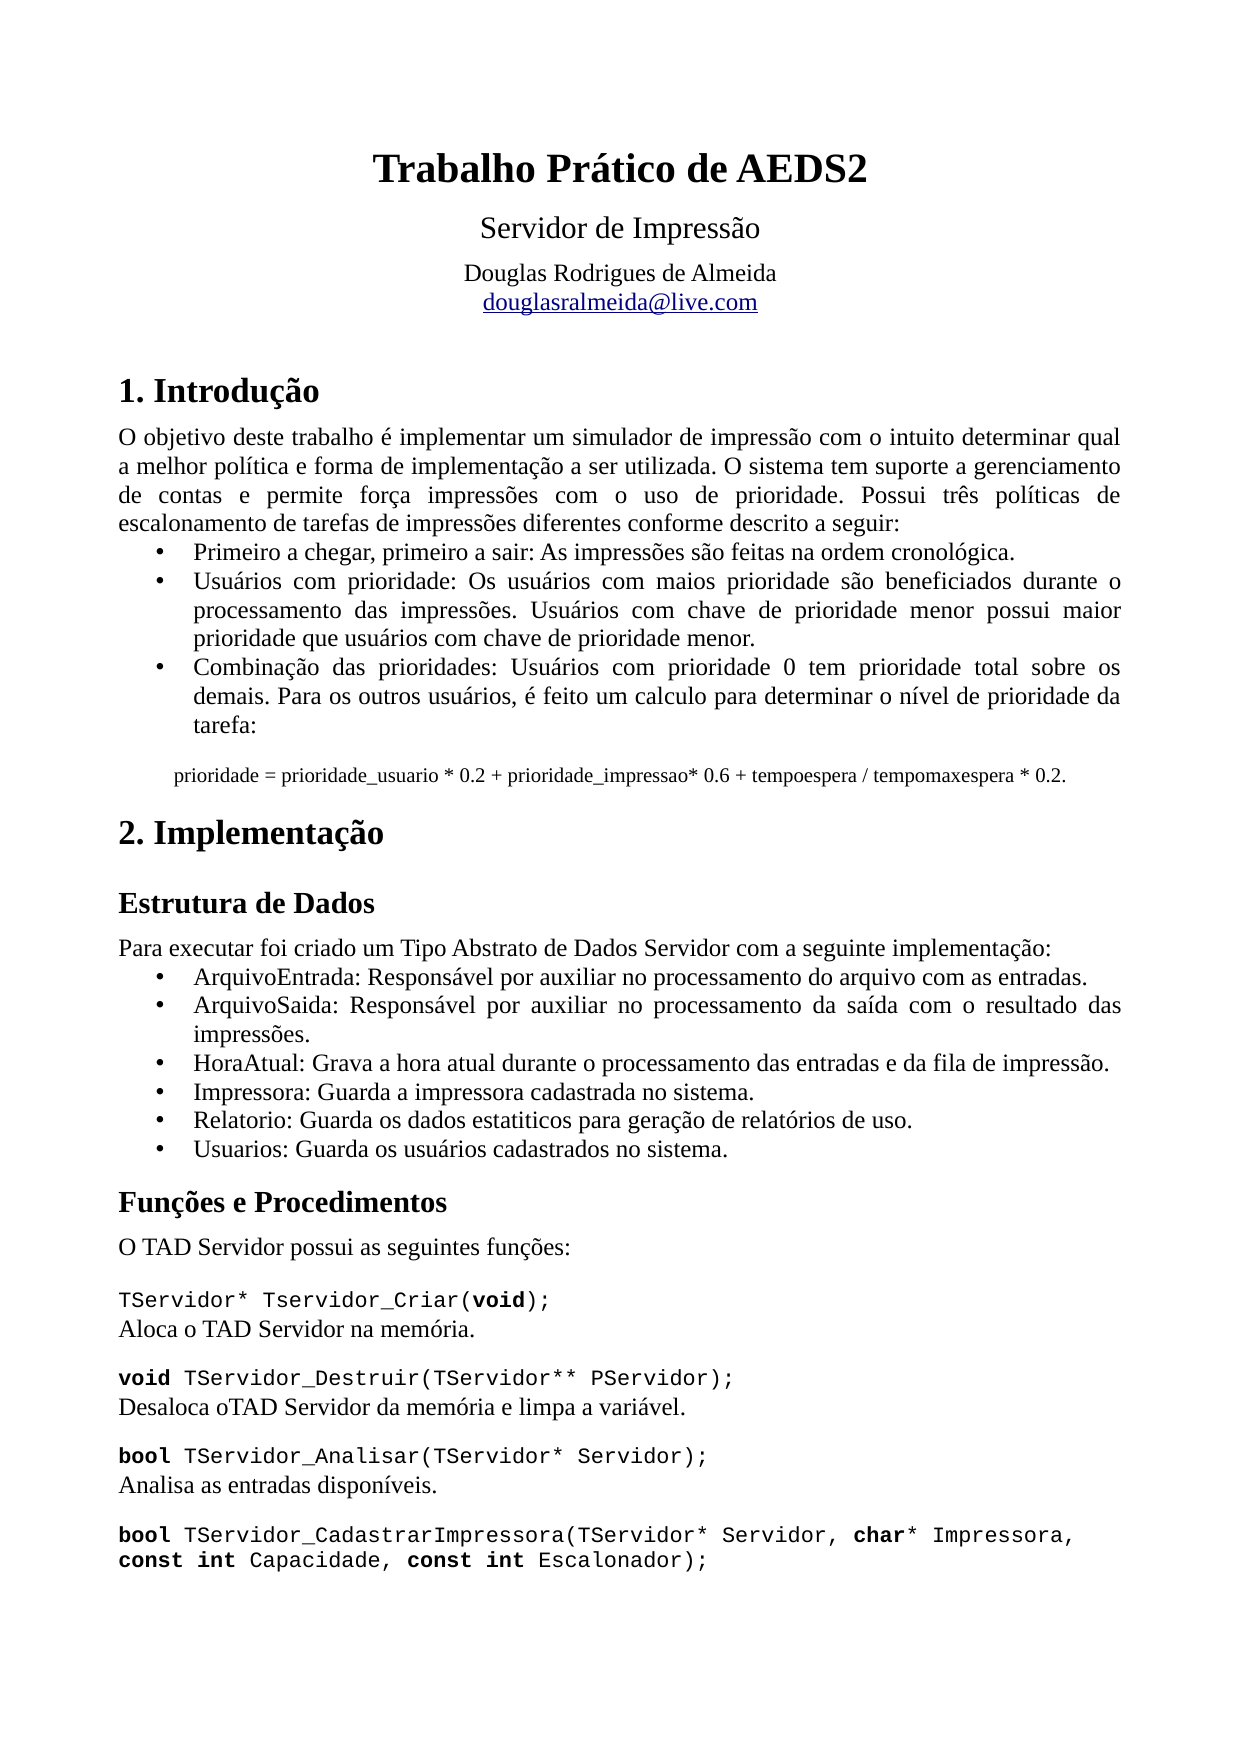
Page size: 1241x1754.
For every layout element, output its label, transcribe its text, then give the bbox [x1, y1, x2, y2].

text Desaloca oTAD Servidor da memória e limpa a variável. [118, 1392, 1122, 1421]
text O TAD Servidor possui as seguintes funções: [118, 1232, 1122, 1260]
list HoraAtual: Grava a hora atual durante o processamento das entradas e da fila de impressão. [156, 1048, 1122, 1077]
list ArquivoEntrada: Responsável por auxiliar no processamento do arquivo com as entradas. [156, 962, 1122, 990]
subtitle Servidor de Impressão [118, 210, 1122, 246]
list Usuarios: Guarda os usuários cadastrados no sistema. [156, 1134, 1122, 1163]
text Aloca o TAD Servidor na memória. [118, 1314, 1122, 1343]
subtitle 2. Implementação [118, 812, 1122, 852]
text O objetivo deste trabalho é implementar um simulador de impressão com o intuito determinar qual a melhor política e forma de implementação a ser utilizada. O sistema tem suporte a gerenciamento de contas e permite força impressões com o uso de prioridade. Possui três políticas de escalonamento de tarefas de impressões diferentes conforme descrito a seguir: [118, 422, 1122, 537]
text Para executar foi criado um Tipo Abstrato de Dados Servidor com a seguinte implementação: [118, 933, 1122, 962]
text TServidor* Tservidor_Criar(void); [118, 1289, 1122, 1314]
text Analisa as entradas disponíveis. [118, 1471, 1122, 1499]
text prioridade = prioridade_usuario * 0.2 + prioridade_impressao* 0.6 + tempoespera / tempomaxespera * 0.2. [118, 762, 1122, 787]
list Primeiro a chegar, primeiro a sair: As impressões são feitas na ordem cronológica. [156, 537, 1122, 566]
text void TServidor_Destruir(TServidor** PServidor); [118, 1367, 1122, 1392]
text bool TServidor_CadastrarImpressora(TServidor* Servidor, char* Impressora, const int Capacidade, const int Escalonador); [118, 1524, 1122, 1574]
text douglasralmeida@live.com [118, 287, 1122, 316]
subtitle Estrutura de Dados [118, 885, 1122, 920]
list Relatorio: Guarda os dados estatiticos para geração de relatórios de uso. [156, 1105, 1122, 1134]
subtitle 1. Introdução [118, 369, 1122, 410]
title Trabalho Prático de AEDS2 [118, 143, 1122, 191]
list Combinação das prioridades: Usuários com prioridade 0 tem prioridade total sobre os demais. Para os outros usuários, é feito um calculo para determinar o nível de prioridade da tarefa: [156, 652, 1122, 738]
list ArquivoSaida: Responsável por auxiliar no processamento da saída com o resultado das impressões. [156, 990, 1122, 1048]
list Impressora: Guarda a impressora cadastrada no sistema. [156, 1077, 1122, 1105]
list Usuários com prioridade: Os usuários com maios prioridade são beneficiados durante o processamento das impressões. Usuários com chave de prioridade menor possui maior prioridade que usuários com chave de prioridade menor. [156, 566, 1122, 652]
text bool TServidor_Analisar(TServidor* Servidor); [118, 1446, 1122, 1471]
text Douglas Rodrigues de Almeida [118, 258, 1122, 287]
subtitle Funções e Procedimentos [118, 1184, 1122, 1219]
